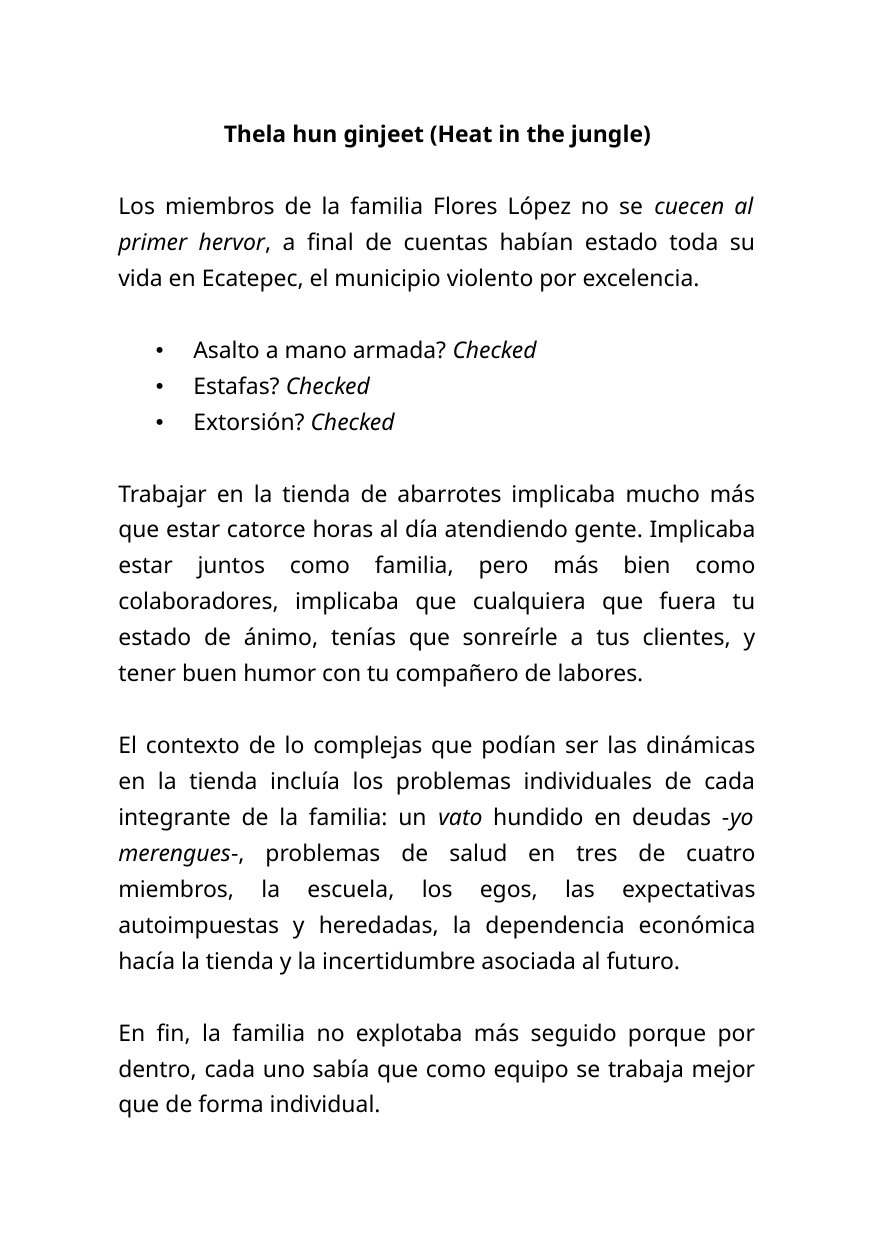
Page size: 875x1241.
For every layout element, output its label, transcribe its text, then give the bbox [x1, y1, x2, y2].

text En fin, la familia no explotaba más seguido porque por dentro, cada uno sabía que como equipo se trabaja mejor que de forma individual. [118, 1017, 756, 1120]
list Extorsión? Checked [156, 406, 756, 437]
text Los miembros de la familia Flores López no se cuecen al primer hervor, a final de cuentas habían estado toda su vida en Ecatepec, el municipio violento por excelencia. [118, 190, 756, 293]
list Estafas? Checked [156, 370, 756, 401]
list Asalto a mano armada? Checked [156, 334, 756, 365]
text El contexto de lo complejas que podían ser las dinámicas en la tienda incluía los problemas individuales de cada integrante de la familia: un vato hundido en deudas -yo merengues-, problemas de salud en tres de cuatro miembros, la escuela, los egos, las expectativas autoimpuestas y heredadas, la dependencia económica hacía la tienda y la incertidumbre asociada al futuro. [118, 729, 756, 976]
text Trabajar en la tienda de abarrotes implicaba mucho más que estar catorce horas al día atendiendo gente. Implicaba estar juntos como familia, pero más bien como colaboradores, implicaba que cualquiera que fuera tu estado de ánimo, tenías que sonreírle a tus clientes, y tener buen humor con tu compañero de labores. [118, 477, 756, 688]
text Thela hun ginjeet (Heat in the jungle) [118, 118, 756, 149]
